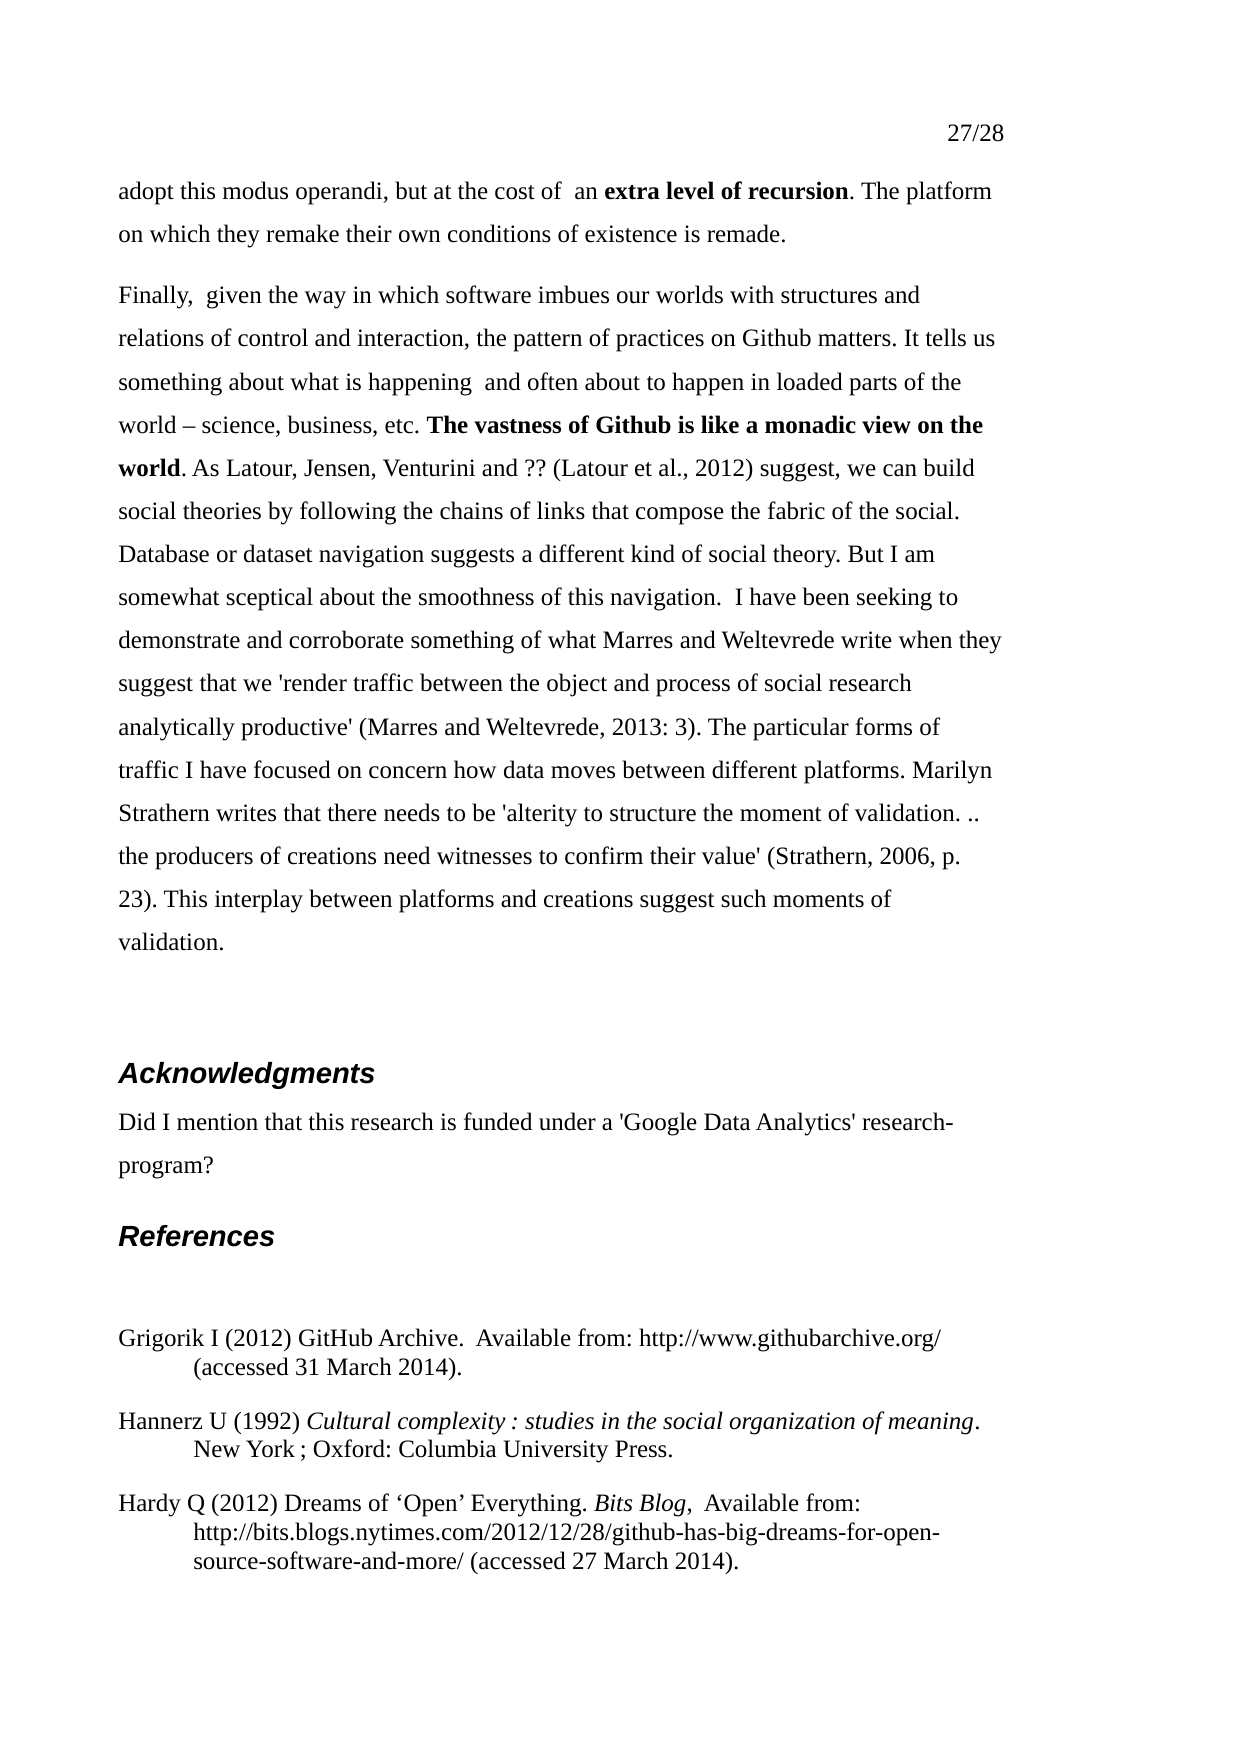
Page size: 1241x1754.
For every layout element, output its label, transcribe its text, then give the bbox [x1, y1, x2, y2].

subtitle Acknowledgments [118, 1056, 1004, 1090]
text Hannerz U (1992) Cultural complexity : studies in the social organization of meaning. New York ; Oxford: Columbia University Press. [118, 1406, 1004, 1463]
text Hardy Q (2012) Dreams of ‘Open’ Everything. Bits Blog, Available from: http://bits.blogs.nytimes.com/2012/12/28/github-has-big-dreams-for-open-source-software-and-more/ (accessed 27 March 2014). [118, 1488, 1004, 1574]
subtitle References [118, 1219, 1004, 1252]
text Finally, given the way in which software imbues our worlds with structures and relations of control and interaction, the pattern of practices on Github matters. It tells us something about what is happening and often about to happen in loaded parts of the world – science, business, etc. The vastness of Github is like a monadic view on the world. As Latour, Jensen, Venturini and ?? (Latour et al., 2012) suggest, we can build social theories by following the chains of links that compose the fabric of the social. Database or dataset navigation suggests a different kind of social theory. But I am somewhat sceptical about the smoothness of this navigation. I have been seeking to demonstrate and corroborate something of what Marres and Weltevrede write when they suggest that we 'render traffic between the object and process of social research analytically productive' (Marres and Weltevrede, 2013: 3). The particular forms of traffic I have focused on concern how data moves between different platforms. Marilyn Strathern writes that there needs to be 'alterity to structure the moment of validation. .. the producers of creations need witnesses to confirm their value' (Strathern, 2006, p. 23). This interplay between platforms and creations suggest such moments of validation. [118, 280, 1004, 956]
text Grigorik I (2012) GitHub Archive. Available from: http://www.githubarchive.org/ (accessed 31 March 2014). [118, 1323, 1004, 1381]
text adopt this modus operandi, but at the cost of an extra level of recursion. The platform on which they remake their own conditions of existence is remade. [118, 176, 1004, 248]
text Did I mention that this research is funded under a 'Google Data Analytics' research-program? [118, 1107, 1004, 1179]
